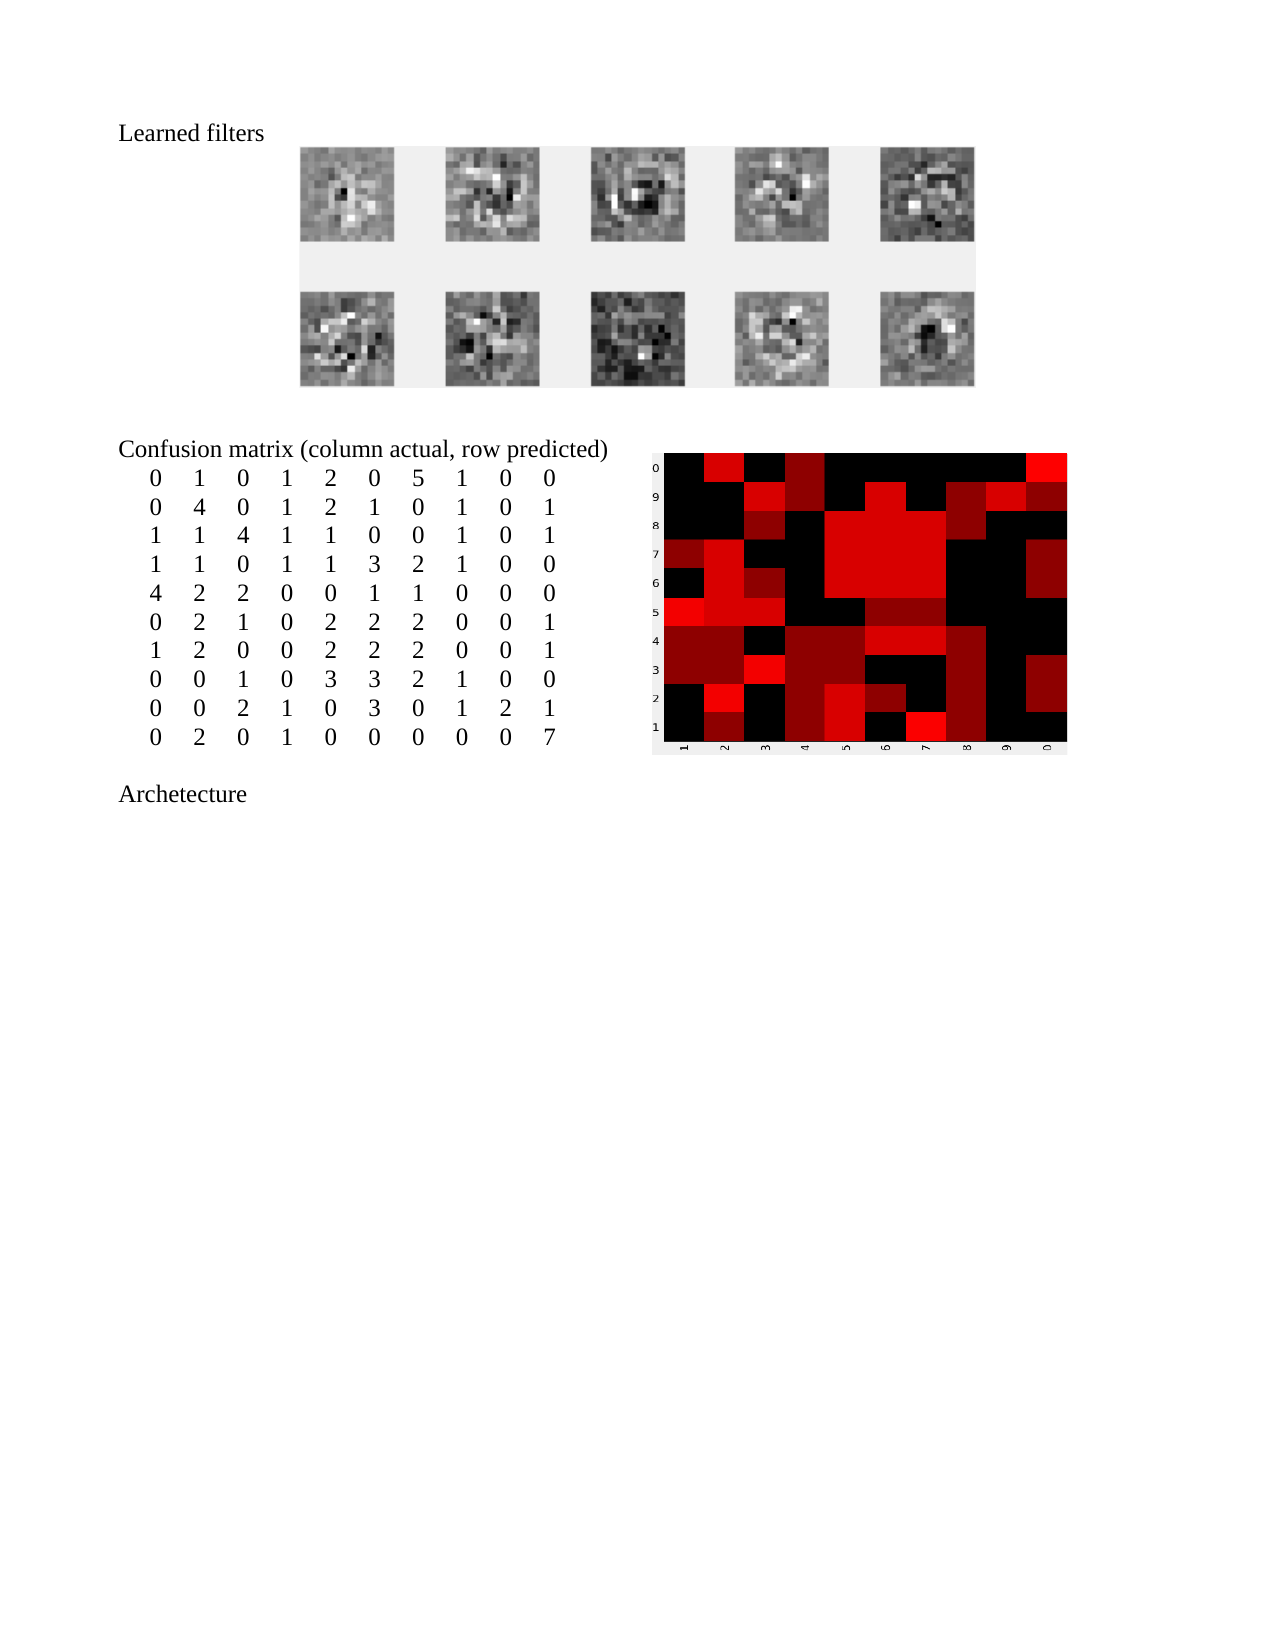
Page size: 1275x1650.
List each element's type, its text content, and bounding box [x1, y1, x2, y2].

text 1 1 4 1 1 0 0 1 0 1 [118, 521, 652, 549]
picture [299, 146, 976, 388]
text Learned filters [118, 118, 1157, 147]
text [1068, 636, 1157, 664]
text [1068, 549, 1157, 578]
text 1 2 0 0 2 2 2 0 0 1 [118, 636, 652, 664]
text 4 2 2 0 0 1 1 0 0 0 [118, 578, 652, 607]
text Confusion matrix (column actual, row predicted) [118, 434, 1157, 463]
text [1068, 492, 1157, 521]
text [1068, 578, 1157, 607]
text 0 4 0 1 2 1 0 1 0 1 [118, 492, 652, 521]
text 0 0 1 0 3 3 2 1 0 0 [118, 664, 652, 693]
text 0 1 0 1 2 0 5 1 0 0 [118, 463, 652, 492]
text [1068, 693, 1157, 722]
text [1068, 607, 1157, 636]
text [1068, 463, 1157, 492]
text 1 1 0 1 1 3 2 1 0 0 [118, 549, 652, 578]
text [1068, 664, 1157, 693]
text 0 0 2 1 0 3 0 1 2 1 [118, 693, 652, 722]
text [1068, 722, 1157, 751]
text 0 2 0 1 0 0 0 0 0 7 [118, 722, 652, 751]
text [1068, 521, 1157, 549]
picture [652, 453, 1068, 755]
text 0 2 1 0 2 2 2 0 0 1 [118, 607, 652, 636]
text Archetecture [118, 779, 1157, 808]
